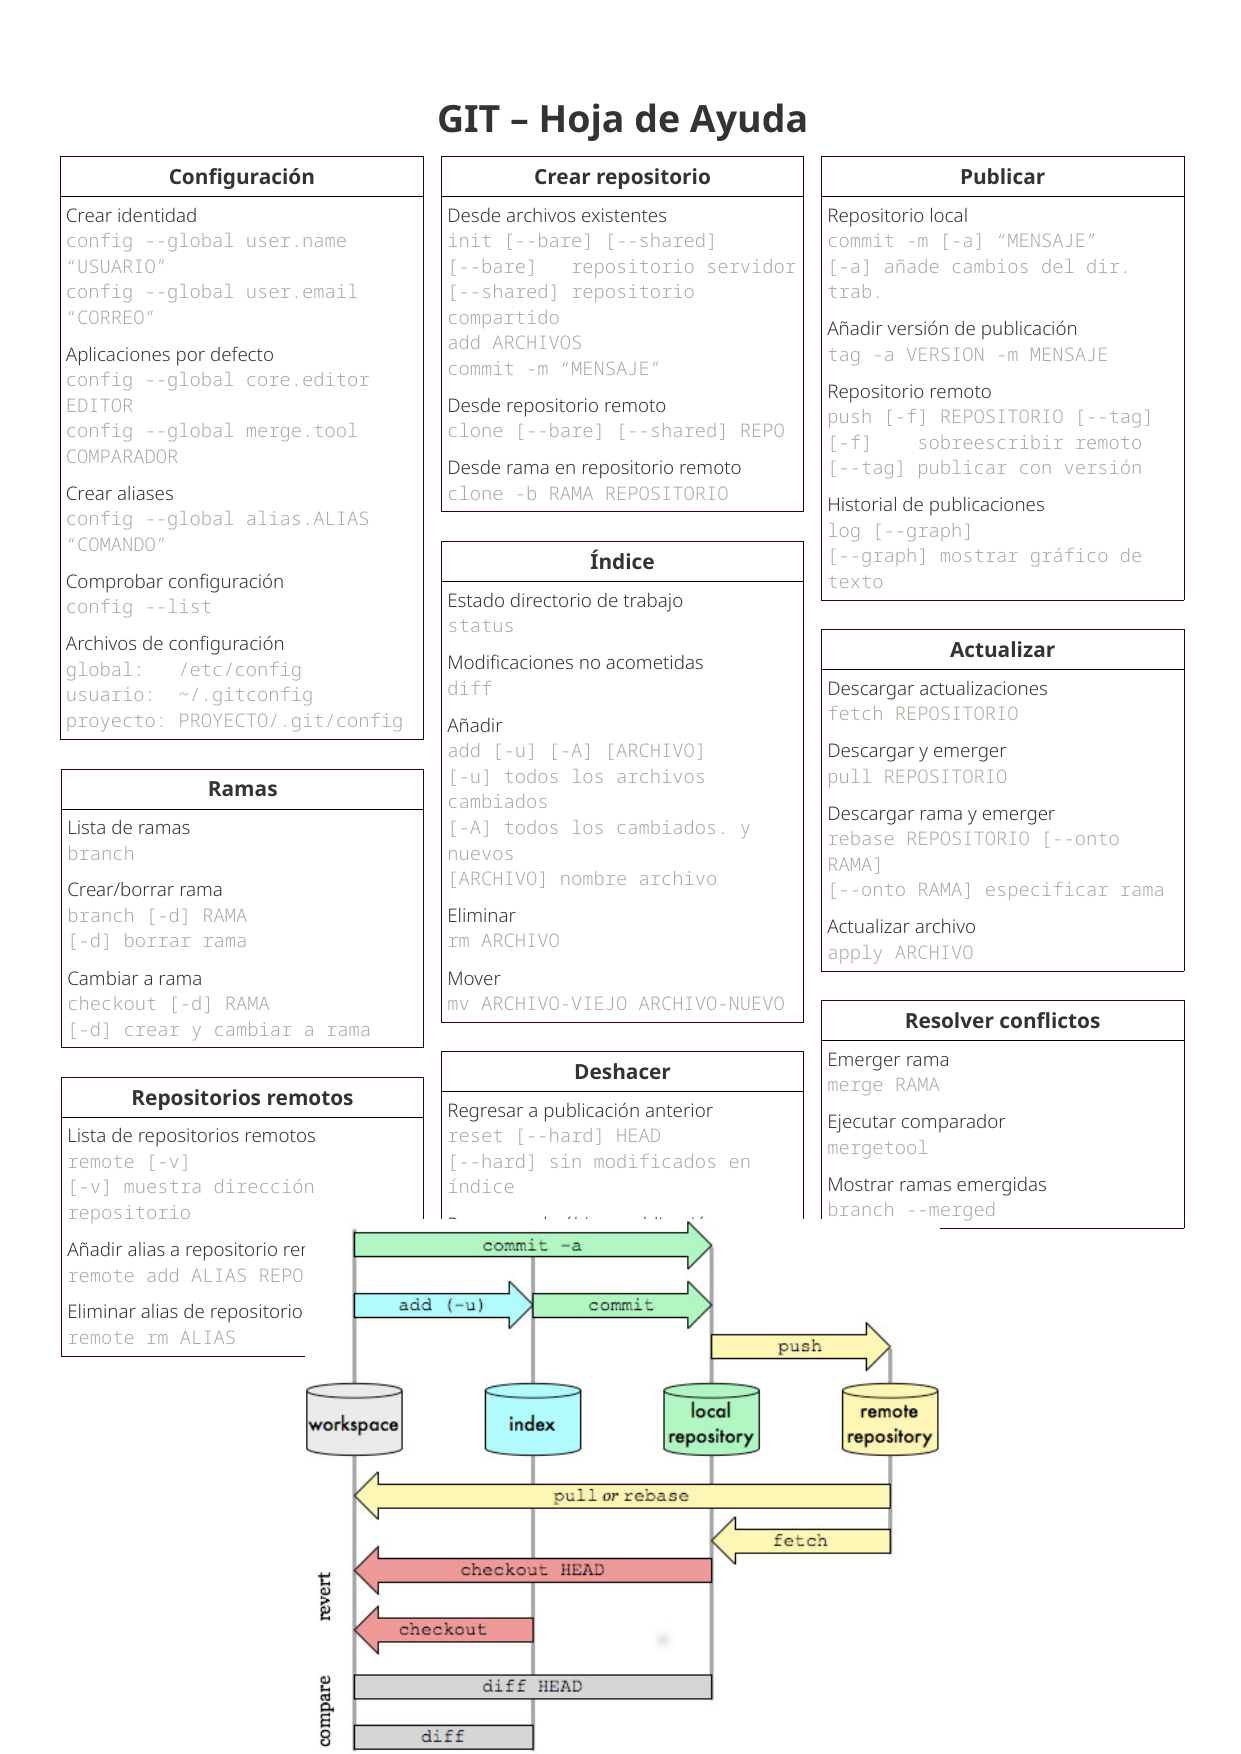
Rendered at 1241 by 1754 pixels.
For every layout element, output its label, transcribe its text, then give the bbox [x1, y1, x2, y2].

title GIT – Hoja de Ayuda [61, 93, 1184, 144]
table_cell Regresar a la última publicación commit -a -ammend [442, 1205, 803, 1219]
table_header Resolver conflictos [822, 1001, 1184, 1040]
table_cell Crear aliases config --global alias.ALIAS “COMANDO” [61, 475, 423, 562]
table_header Repositorios remotos [62, 1078, 423, 1117]
table_header Ramas [62, 770, 423, 808]
table_cell Estado directorio de trabajo status [442, 582, 803, 644]
table_cell Desde archivos existentes init [--bare] [--shared] [--bare] repositorio servidor [--shared] repositorio compartido add ARCHIVOS commit -m “MENSAJE” [442, 197, 803, 386]
table_cell Historial de publicaciones log [--graph] [--graph] mostrar gráfico de texto [822, 486, 1184, 599]
table_cell Modificaciones no acometidas diff [442, 644, 803, 706]
table_cell Crear identidad config --global user.name “USUARIO” config --global user.email “CORREO” [61, 197, 423, 335]
table_header Configuración [61, 157, 423, 196]
table_cell Mover mv ARCHIVO-VIEJO ARCHIVO-NUEVO [442, 959, 803, 1022]
table_header Publicar [822, 157, 1184, 196]
table_cell Descargar rama y emerger rebase REPOSITORIO [--onto RAMA] [--onto RAMA] especificar rama [822, 795, 1184, 908]
table_cell Lista de repositorios remotos remote [-v] [-v] muestra dirección repositorio [62, 1118, 423, 1231]
table_cell Lista de ramas branch [62, 810, 423, 871]
table_cell Descargar y emerger pull REPOSITORIO [822, 732, 1184, 794]
table_cell Archivos de configuración global: /etc/config usuario: ~/.gitconfig proyecto: PROYECTO/.git/config [61, 625, 423, 738]
table_cell Añadir alias a repositorio remoto remote add ALIAS REPOSITORIO [62, 1231, 305, 1293]
table_cell Eliminar rm ARCHIVO [442, 897, 803, 959]
table_cell Ejecutar comparador mergetool [822, 1103, 1184, 1166]
table_cell Cambiar a rama checkout [-d] RAMA [-d] crear y cambiar a rama [62, 959, 423, 1047]
table_cell Desde repositorio remoto clone [--bare] [--shared] REPO [442, 386, 803, 449]
table_cell Descargar actualizaciones fetch REPOSITORIO [822, 670, 1184, 732]
table_cell Mostrar ramas emergidas branch --merged [822, 1166, 1184, 1228]
table_cell Añadir add [-u] [-A] [ARCHIVO] [-u] todos los archivos cambiados [-A] todos los cambiados. y nuevos [ARCHIVO] nombre archivo [442, 706, 803, 897]
picture [305, 1219, 940, 1754]
table_cell Añadir versión de publicación tag -a VERSION -m MENSAJE [822, 310, 1184, 372]
table_header Crear repositorio [442, 157, 803, 196]
table_cell Desde rama en repositorio remoto clone -b RAMA REPOSITORIO [442, 449, 803, 511]
table_header Deshacer [442, 1052, 803, 1091]
table_header Índice [442, 542, 803, 581]
table_header Actualizar [822, 630, 1184, 669]
table_cell Eliminar alias de repositorio remote rm ALIAS [62, 1293, 305, 1356]
table_cell Crear/borrar rama branch [-d] RAMA [-d] borrar rama [62, 871, 423, 959]
table_cell Repositorio local commit -m [-a] “MENSAJE” [-a] añade cambios del dir. trab. [822, 197, 1184, 310]
table_cell Comprobar configuración config --list [61, 563, 423, 625]
table_cell Repositorio remoto push [-f] REPOSITORIO [--tag] [-f] sobreescribir remoto [--tag] publicar con versión [822, 373, 1184, 486]
table_cell Emerger rama merge RAMA [822, 1041, 1184, 1103]
table_cell Actualizar archivo apply ARCHIVO [822, 908, 1184, 971]
table_cell Regresar a publicación anterior reset [--hard] HEAD [--hard] sin modificados en índice [442, 1092, 803, 1205]
table_cell Aplicaciones por defecto config --global core.editor EDITOR config --global merge.tool COMPARADOR [61, 335, 423, 474]
